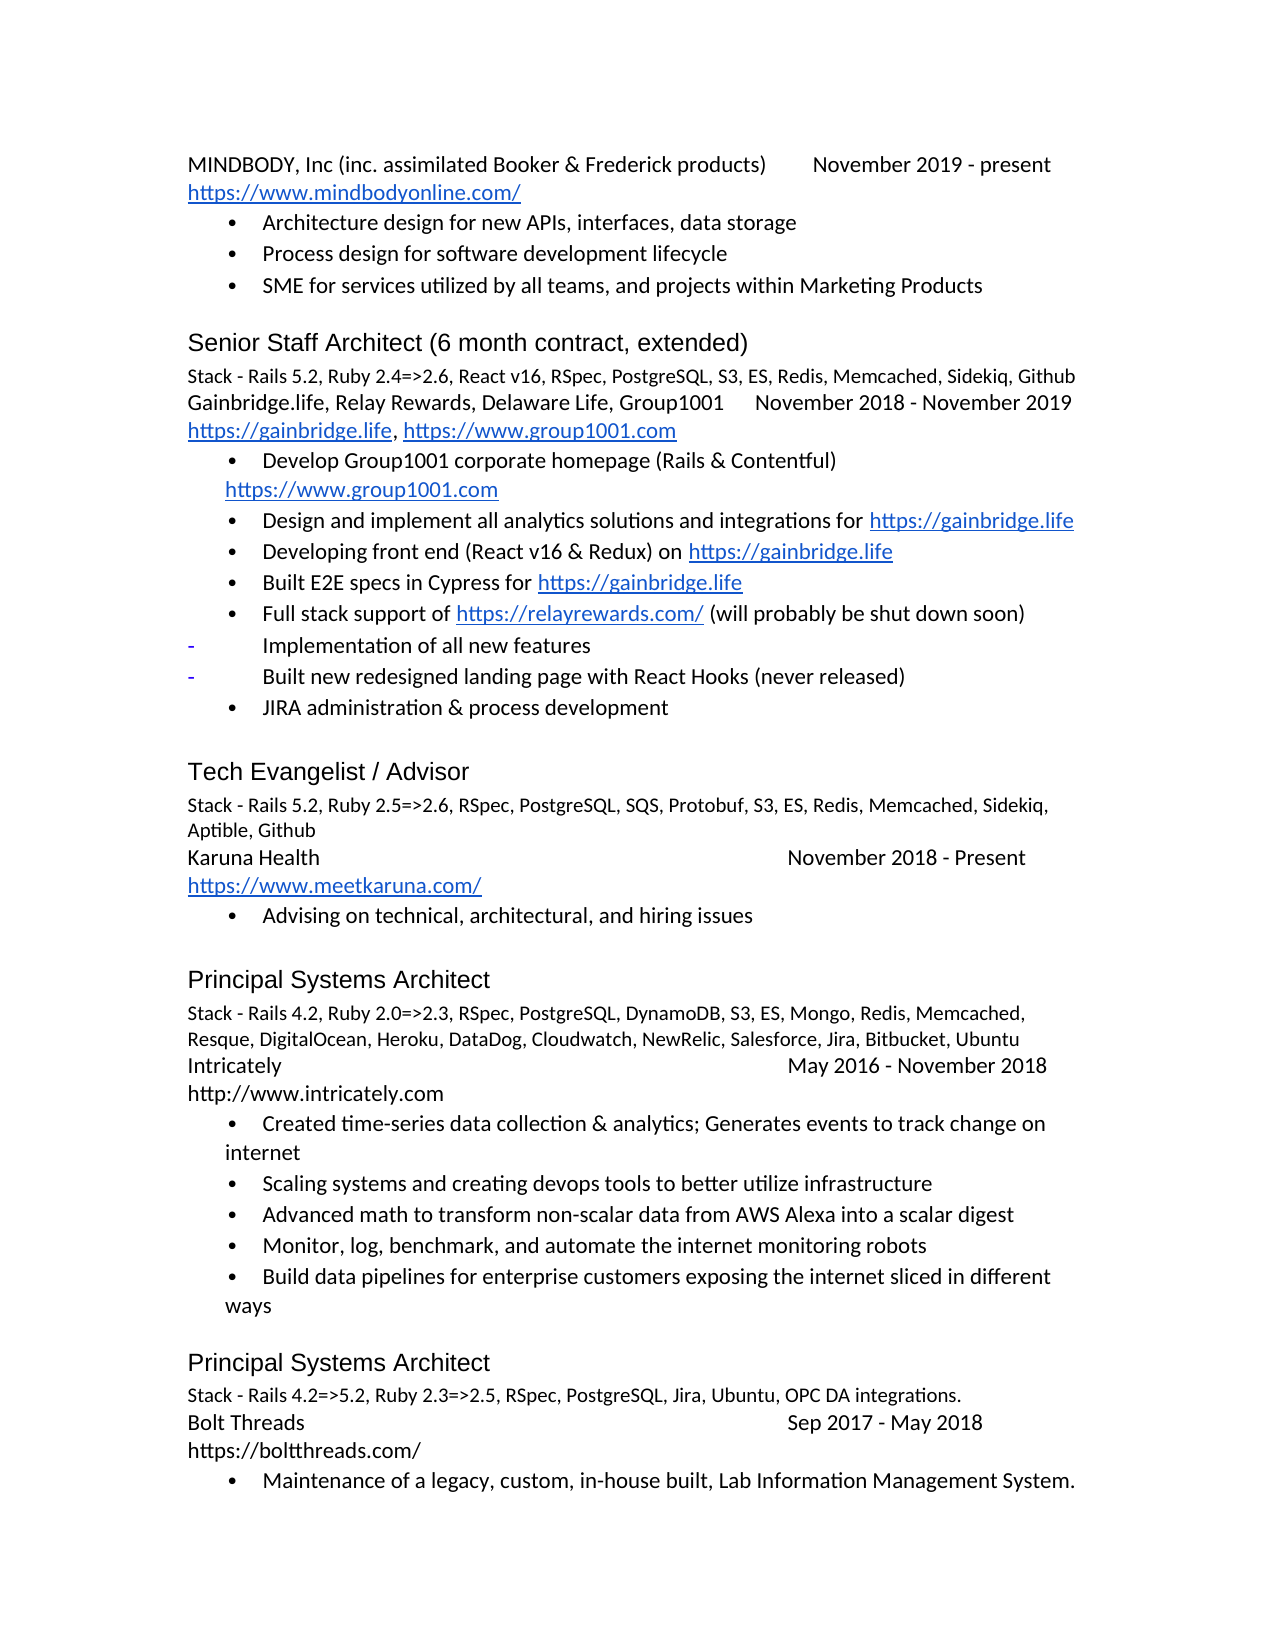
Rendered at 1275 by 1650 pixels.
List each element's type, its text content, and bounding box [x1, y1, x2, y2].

list Architecture design for new APIs, interfaces, data storage [225, 206, 1087, 237]
text https://www.meetkaruna.com/ [187, 871, 1087, 899]
text Intricately May 2016 - November 2018 [187, 1051, 1087, 1079]
text https://www.mindbodyonline.com/ [187, 178, 1087, 206]
list Scaling systems and creating devops tools to better utilize infrastructure [225, 1167, 1087, 1198]
text https://boltthreads.com/ [187, 1436, 1087, 1464]
list Implementation of all new features [187, 628, 1087, 660]
text Gainbridge.life, Relay Rewards, Delaware Life, Group1001 November 2018 - November 2019 [187, 388, 1087, 416]
text Stack - Rails 4.2=>5.2, Ruby 2.3=>2.5, RSpec, PostgreSQL, Jira, Ubuntu, OPC DA integrations. [187, 1383, 1087, 1408]
text Karuna Health November 2018 - Present [187, 843, 1087, 871]
list Advising on technical, architectural, and hiring issues [225, 899, 1087, 930]
list Monitor, log, benchmark, and automate the internet monitoring robots [225, 1229, 1087, 1260]
subtitle Principal Systems Architect [187, 965, 1087, 994]
list Maintenance of a legacy, custom, in-house built, Lab Information Management System. [225, 1464, 1087, 1495]
list Built new redesigned landing page with React Hooks (never released) [187, 660, 1087, 691]
list Build data pipelines for enterprise customers exposing the internet sliced in different ways [225, 1260, 1087, 1319]
list SME for services utilized by all teams, and projects within Marketing Products [225, 268, 1087, 300]
list Created time-series data collection & analytics; Generates events to track change on internet [225, 1107, 1087, 1167]
text Stack - Rails 4.2, Ruby 2.0=>2.3, RSpec, PostgreSQL, DynamoDB, S3, ES, Mongo, Redis, Memcached, Resque, DigitalOcean, Heroku, DataDog, Cloudwatch, NewRelic, Salesforce, Jira, Bitbucket, Ubuntu [187, 1000, 1087, 1051]
list Advanced math to transform non-scalar data from AWS Alexa into a scalar digest [225, 1198, 1087, 1229]
text Stack - Rails 5.2, Ruby 2.4=>2.6, React v16, RSpec, PostgreSQL, S3, ES, Redis, Memcached, Sidekiq, Github [187, 363, 1087, 388]
list JIRA administration & process development [225, 691, 1087, 722]
list Develop Group1001 corporate homepage (Rails & Contentful) https://www.group1001.com [225, 444, 1087, 503]
text Stack - Rails 5.2, Ruby 2.5=>2.6, RSpec, PostgreSQL, SQS, Protobuf, S3, ES, Redis, Memcached, Sidekiq, Aptible, Github [187, 792, 1087, 843]
subtitle Tech Evangelist / Advisor [187, 757, 1087, 786]
list Design and implement all analytics solutions and integrations for https://gainbridge.life [225, 503, 1087, 535]
list Full stack support of https://relayrewards.com/ (will probably be shut down soon) [225, 597, 1087, 628]
text https://gainbridge.life, https://www.group1001.com [187, 416, 1087, 444]
text http://www.intricately.com [187, 1079, 1087, 1107]
list Process design for software development lifecycle [225, 237, 1087, 268]
list Built E2E specs in Cypress for https://gainbridge.life [225, 566, 1087, 597]
text MINDBODY, Inc (inc. assimilated Booker & Frederick products) November 2019 - present [187, 150, 1087, 178]
subtitle Principal Systems Architect [187, 1348, 1087, 1376]
subtitle Senior Staff Architect (6 month contract, extended) [187, 328, 1087, 357]
text Bolt Threads Sep 2017 - May 2018 [187, 1408, 1087, 1436]
list Developing front end (React v16 & Redux) on https://gainbridge.life [225, 535, 1087, 566]
